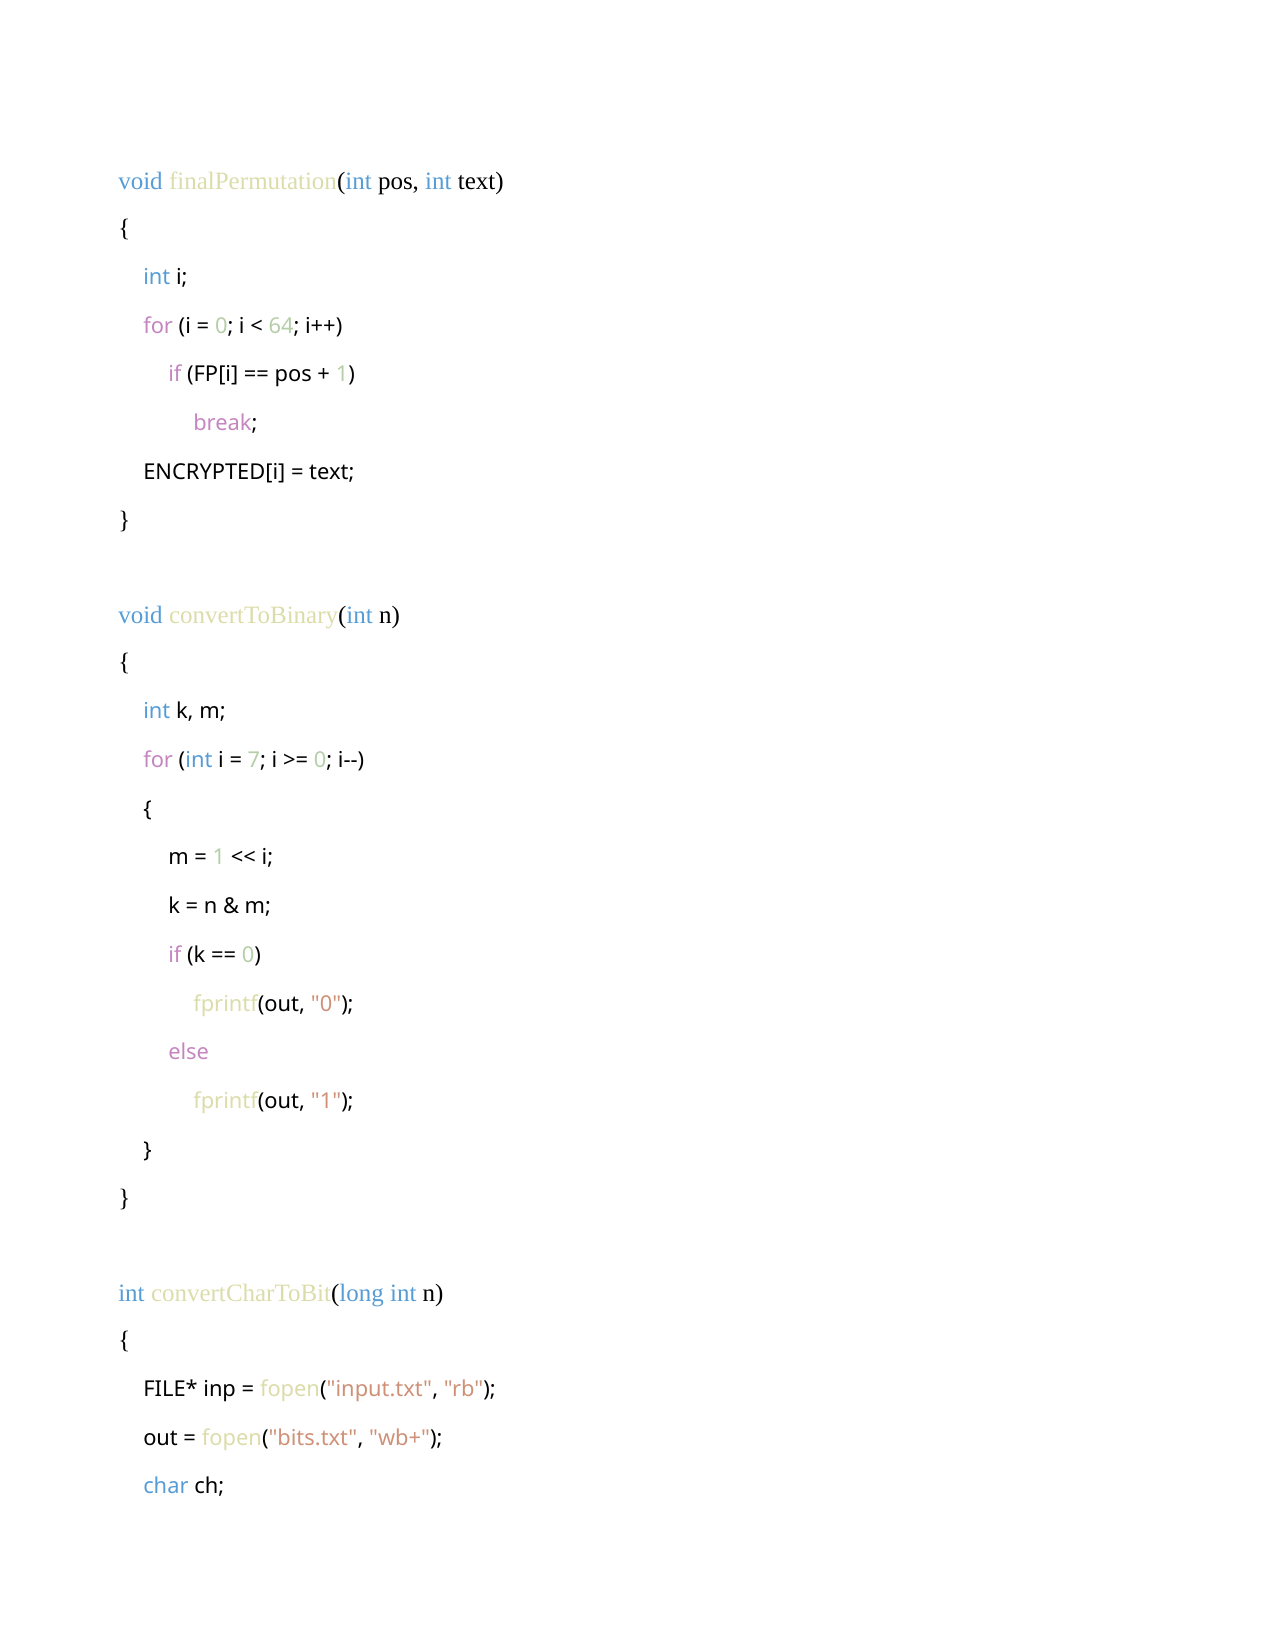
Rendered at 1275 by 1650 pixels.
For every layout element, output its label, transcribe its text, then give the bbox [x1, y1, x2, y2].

text fprintf(out, "1"); [118, 1085, 1157, 1115]
text int k, m; [118, 695, 1157, 725]
text if (FP[i] == pos + 1) [118, 358, 1157, 388]
text int convertCharToBit(long int n) [118, 1278, 1157, 1307]
text out = fopen("bits.txt", "wb+"); [118, 1422, 1157, 1452]
text else [118, 1036, 1157, 1066]
text } [118, 505, 1157, 533]
text { [118, 793, 1157, 822]
text for (i = 0; i < 64; i++) [118, 310, 1157, 339]
text { [118, 647, 1157, 676]
text if (k == 0) [118, 939, 1157, 969]
text } [118, 1183, 1157, 1211]
text FILE* inp = fopen("input.txt", "rb"); [118, 1373, 1157, 1403]
text break; [118, 407, 1157, 437]
text fprintf(out, "0"); [118, 988, 1157, 1017]
text m = 1 << i; [118, 841, 1157, 871]
text int i; [118, 261, 1157, 291]
text void convertToBinary(int n) [118, 600, 1157, 629]
text { [118, 213, 1157, 242]
text k = n & m; [118, 890, 1157, 920]
text void finalPermutation(int pos, int text) [118, 166, 1157, 194]
text ENCRYPTED[i] = text; [118, 456, 1157, 486]
text char ch; [118, 1471, 1157, 1500]
text } [118, 1134, 1157, 1164]
text for (int i = 7; i >= 0; i--) [118, 744, 1157, 774]
text { [118, 1325, 1157, 1354]
